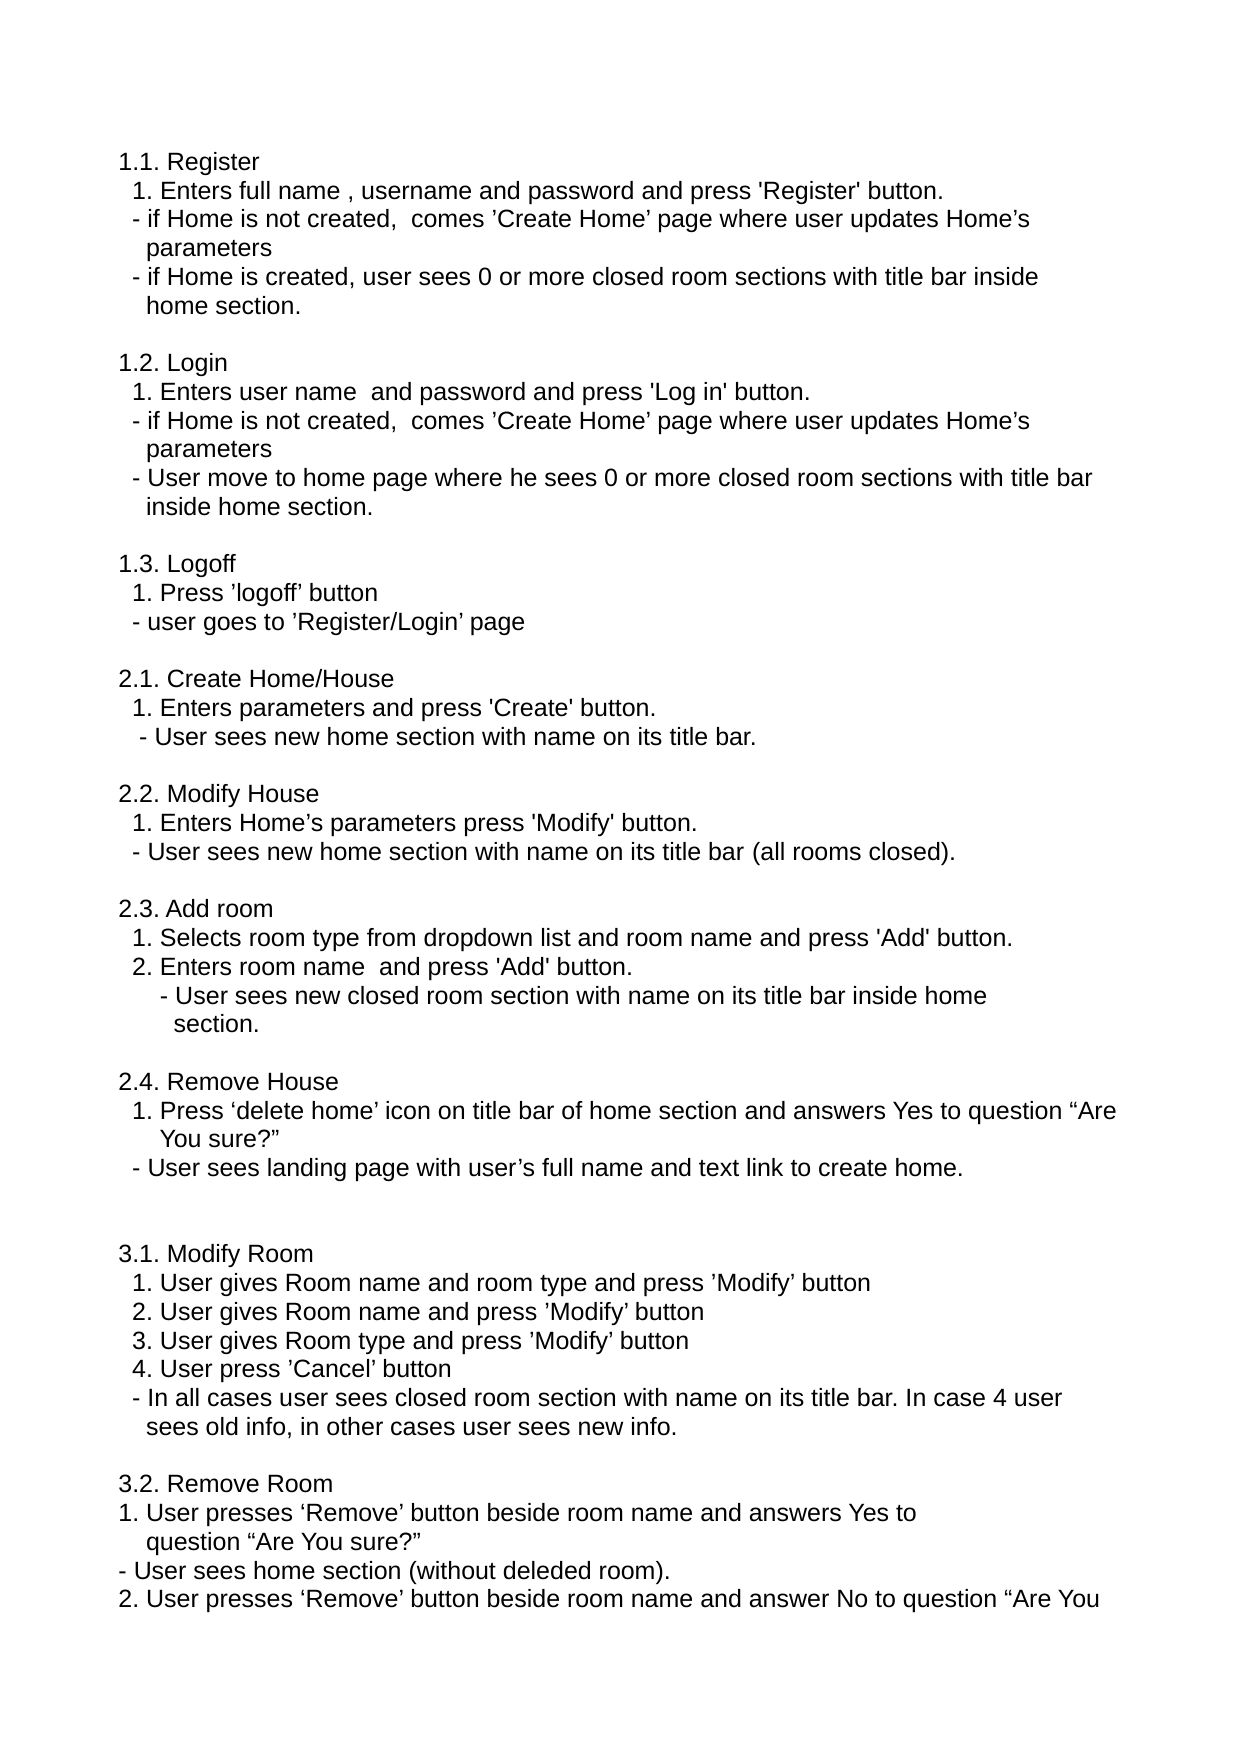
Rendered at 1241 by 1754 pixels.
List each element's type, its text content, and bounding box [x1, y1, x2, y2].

text 1.3. Logoff [118, 549, 1122, 578]
text 2. User presses ‘Remove’ button beside room name and answer No to question “Are You [118, 1584, 1122, 1613]
text parameters [118, 233, 1122, 262]
text 2.2. Modify House [118, 779, 1122, 808]
text 1. Enters Home’s parameters press 'Modify' button. [118, 808, 1122, 837]
text - if Home is not created, comes ’Create Home’ page where user updates Home’s [118, 406, 1122, 434]
text - User sees home section (without deleded room). [118, 1556, 1122, 1584]
text 2.1. Create Home/House [118, 664, 1122, 693]
text home section. [118, 291, 1122, 319]
text - User sees landing page with user’s full name and text link to create home. [118, 1153, 1122, 1182]
text parameters [118, 434, 1122, 463]
text 1.2. Login [118, 348, 1122, 377]
text 1. Press ’logoff’ button [118, 578, 1122, 607]
text 1.1. Register [118, 147, 1122, 176]
text - if Home is created, user sees 0 or more closed room sections with title bar inside [118, 262, 1122, 291]
text 3.1. Modify Room [118, 1239, 1122, 1268]
text - User sees new home section with name on its title bar. [118, 722, 1122, 751]
text - User sees new home section with name on its title bar (all rooms closed). [118, 837, 1122, 866]
text 1. Enters full name , username and password and press 'Register' button. [118, 176, 1122, 204]
text - if Home is not created, comes ’Create Home’ page where user updates Home’s [118, 204, 1122, 233]
text question “Are You sure?” [118, 1527, 1122, 1556]
text 3.2. Remove Room [118, 1469, 1122, 1498]
text 4. User press ’Cancel’ button [118, 1354, 1122, 1383]
text inside home section. [118, 492, 1122, 521]
text 3. User gives Room type and press ’Modify’ button [118, 1326, 1122, 1354]
text section. [118, 1009, 1122, 1038]
text You sure?” [118, 1124, 1122, 1153]
text - User sees new closed room section with name on its title bar inside home [118, 981, 1122, 1009]
text 1. User gives Room name and room type and press ’Modify’ button [118, 1268, 1122, 1297]
text 2. User gives Room name and press ’Modify’ button [118, 1297, 1122, 1326]
text 2. Enters room name and press 'Add' button. [118, 952, 1122, 981]
text 2.3. Add room [118, 894, 1122, 923]
text - user goes to ’Register/Login’ page [118, 607, 1122, 636]
text - User move to home page where he sees 0 or more closed room sections with title bar [118, 463, 1122, 492]
text 1. Enters user name and password and press 'Log in' button. [118, 377, 1122, 406]
text sees old info, in other cases user sees new info. [118, 1412, 1122, 1441]
text 1. Enters parameters and press 'Create' button. [118, 693, 1122, 722]
text 2.4. Remove House [118, 1067, 1122, 1096]
text 1. Selects room type from dropdown list and room name and press 'Add' button. [118, 923, 1122, 952]
text - In all cases user sees closed room section with name on its title bar. In case 4 user [118, 1383, 1122, 1412]
text 1. Press ‘delete home’ icon on title bar of home section and answers Yes to question “Are [118, 1096, 1122, 1124]
text 1. User presses ‘Remove’ button beside room name and answers Yes to [118, 1498, 1122, 1527]
